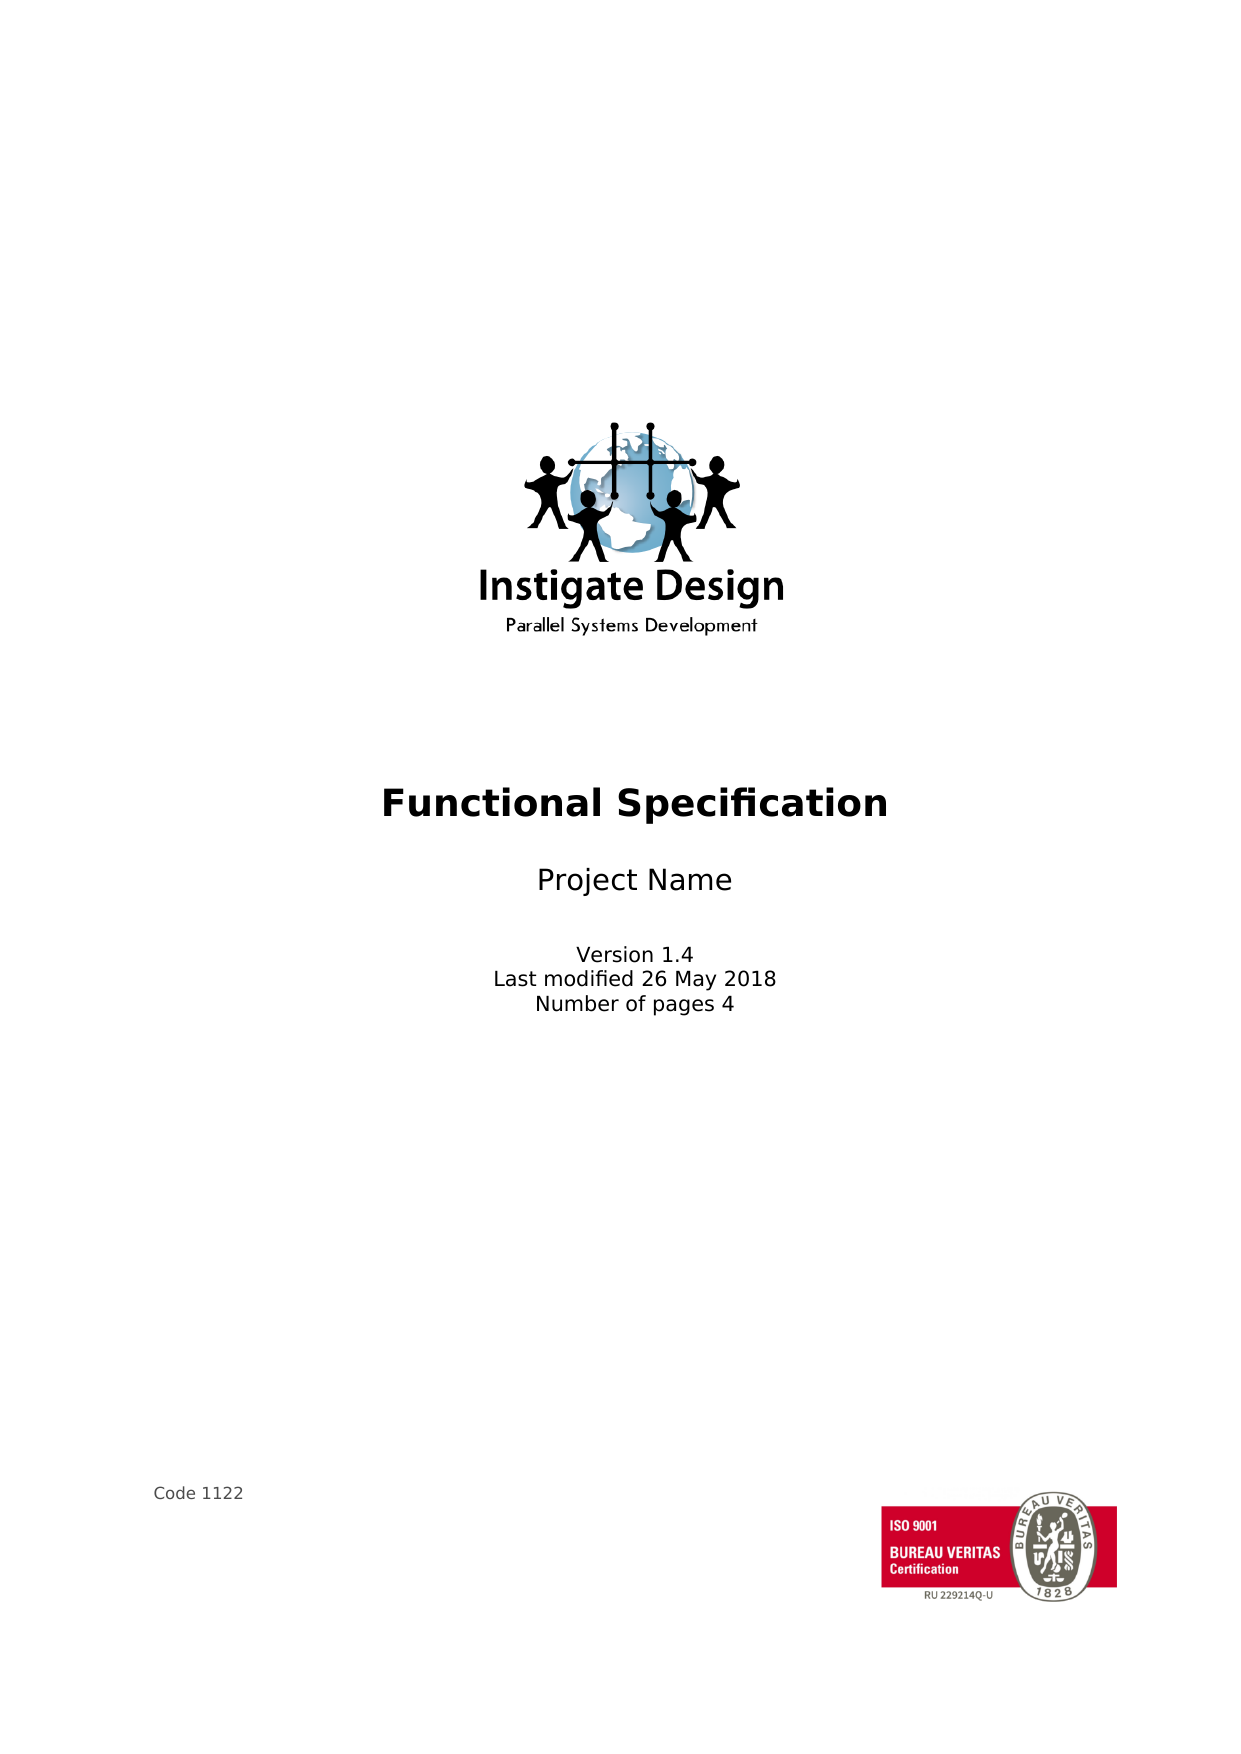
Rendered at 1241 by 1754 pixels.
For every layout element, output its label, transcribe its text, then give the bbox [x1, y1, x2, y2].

picture [465, 361, 805, 701]
subtitle Project Name [148, 863, 1122, 897]
picture [881, 1483, 1117, 1607]
text Number of pages 4 [148, 992, 1122, 1016]
title Functional Specification [148, 782, 1122, 825]
text Version 1.4 [148, 943, 1122, 967]
text Last modified 26 May 2018 [148, 967, 1122, 992]
